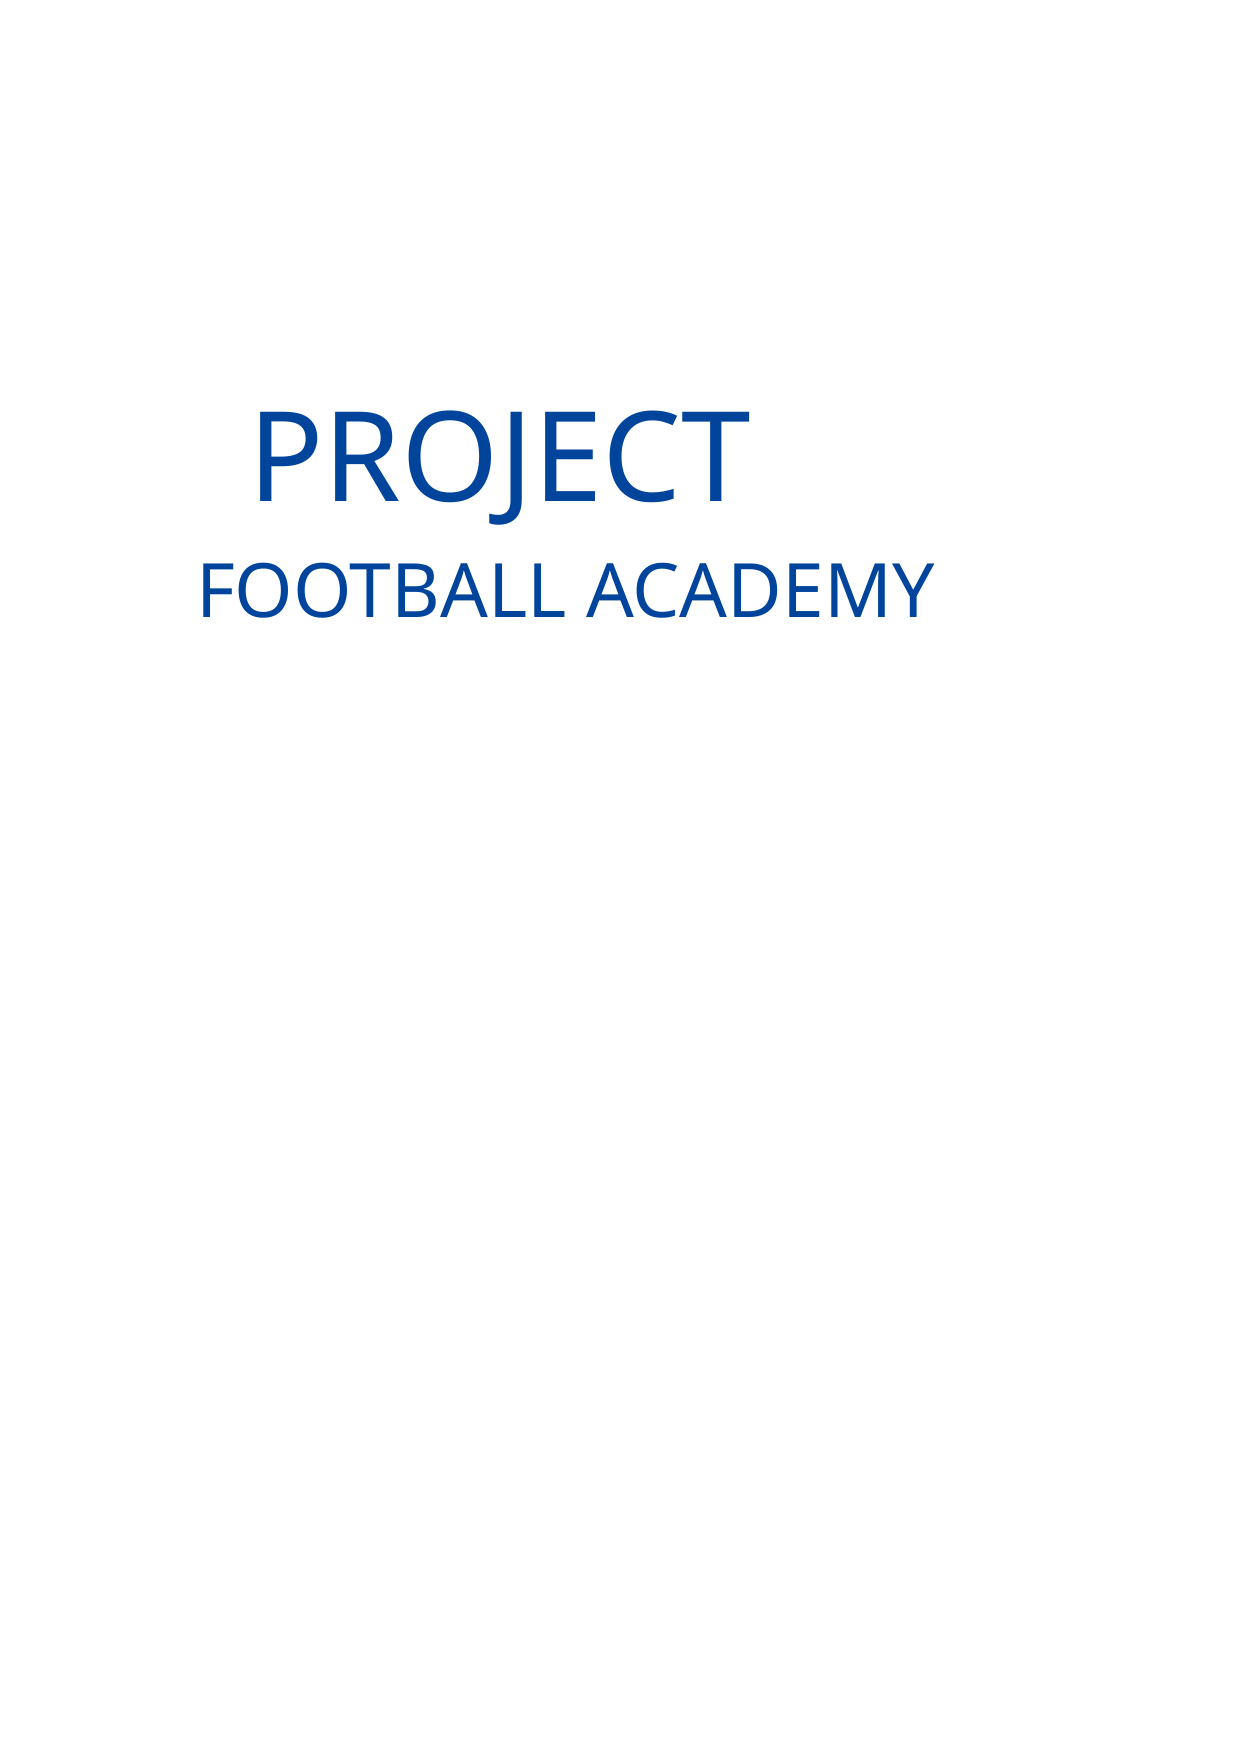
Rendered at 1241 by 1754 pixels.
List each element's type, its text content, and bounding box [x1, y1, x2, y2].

text PROJECT [118, 367, 1122, 538]
text FOOTBALL ACADEMY [118, 538, 1122, 640]
